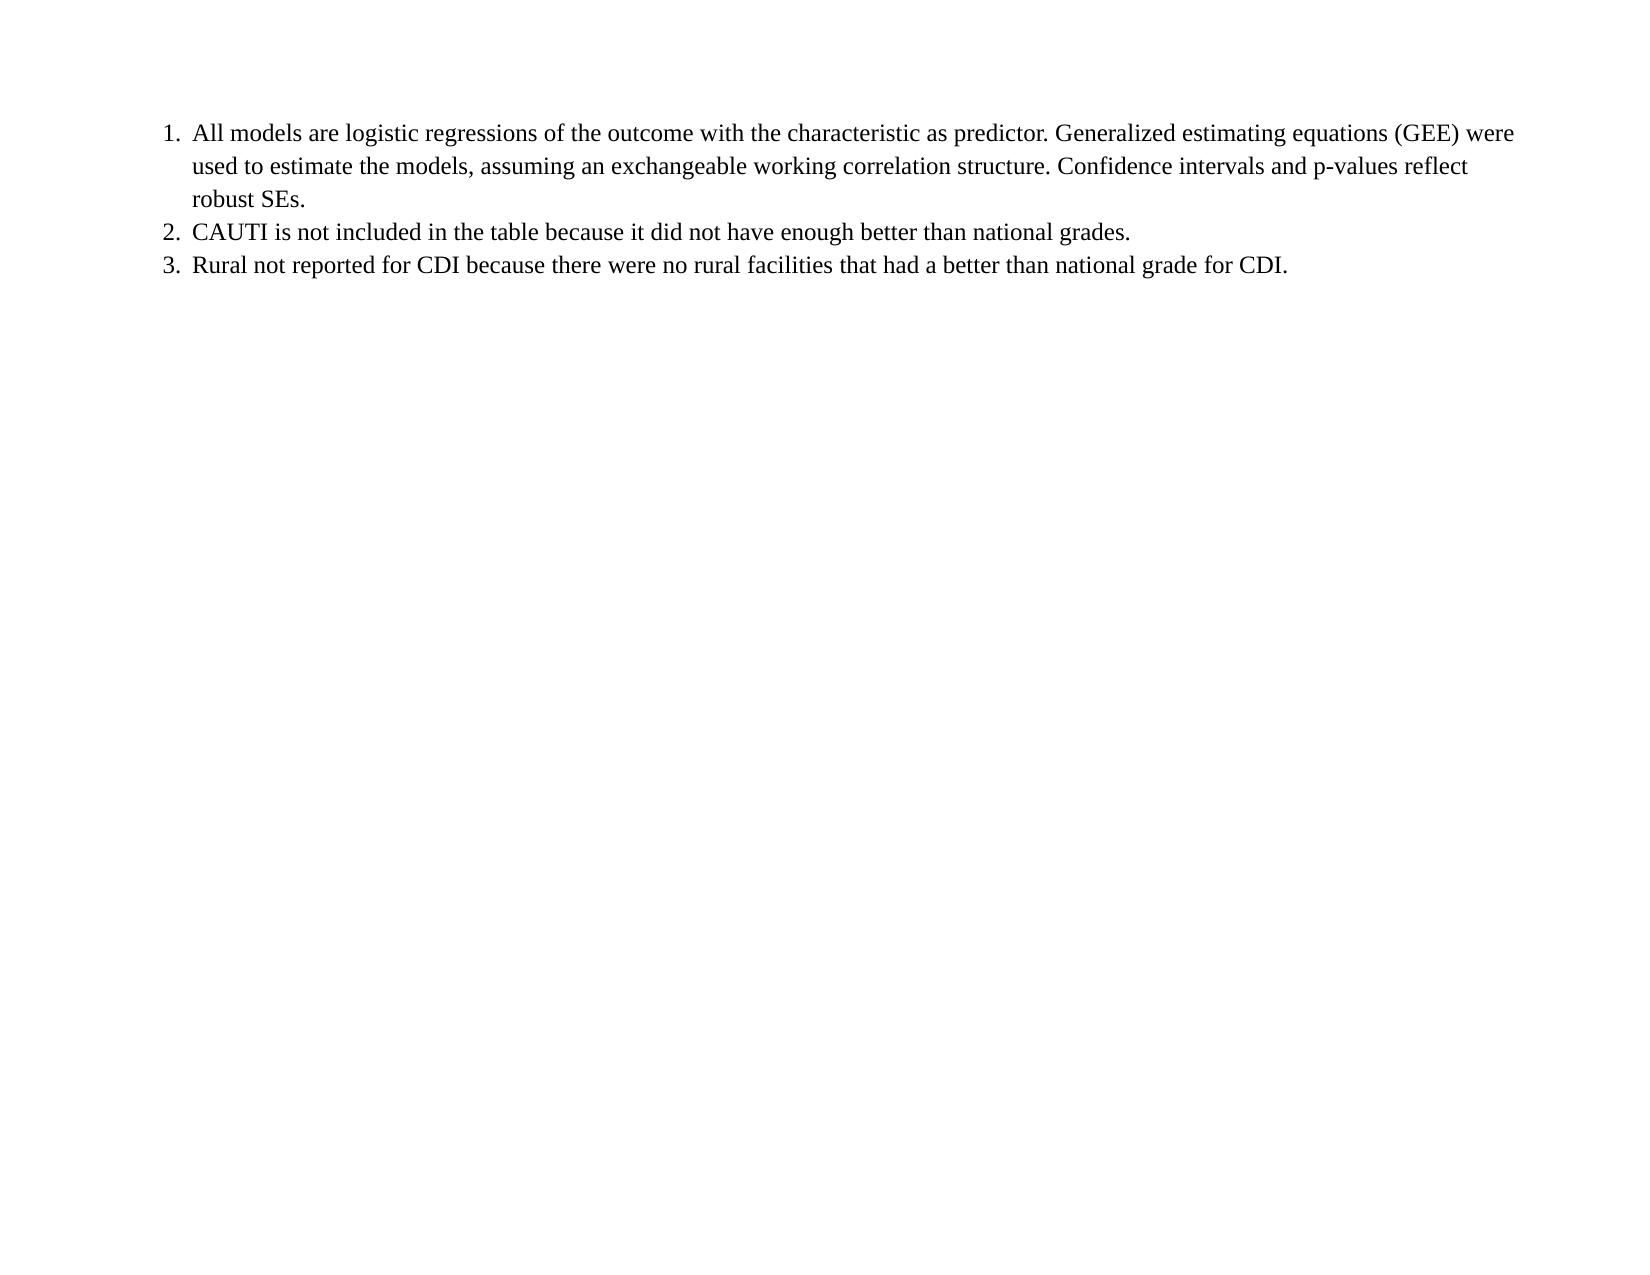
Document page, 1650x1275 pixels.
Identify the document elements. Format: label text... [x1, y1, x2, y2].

list All models are logistic regressions of the outcome with the characteristic as predictor. Generalized estimating equations (GEE) were used to estimate the models, assuming an exchangeable working correlation structure. Confidence intervals and p-values reflect robust SEs. [162, 118, 1532, 213]
list Rural not reported for CDI because there were no rural facilities that had a better than national grade for CDI. [162, 250, 1532, 279]
list CAUTI is not included in the table because it did not have enough better than national grades. [162, 217, 1532, 246]
